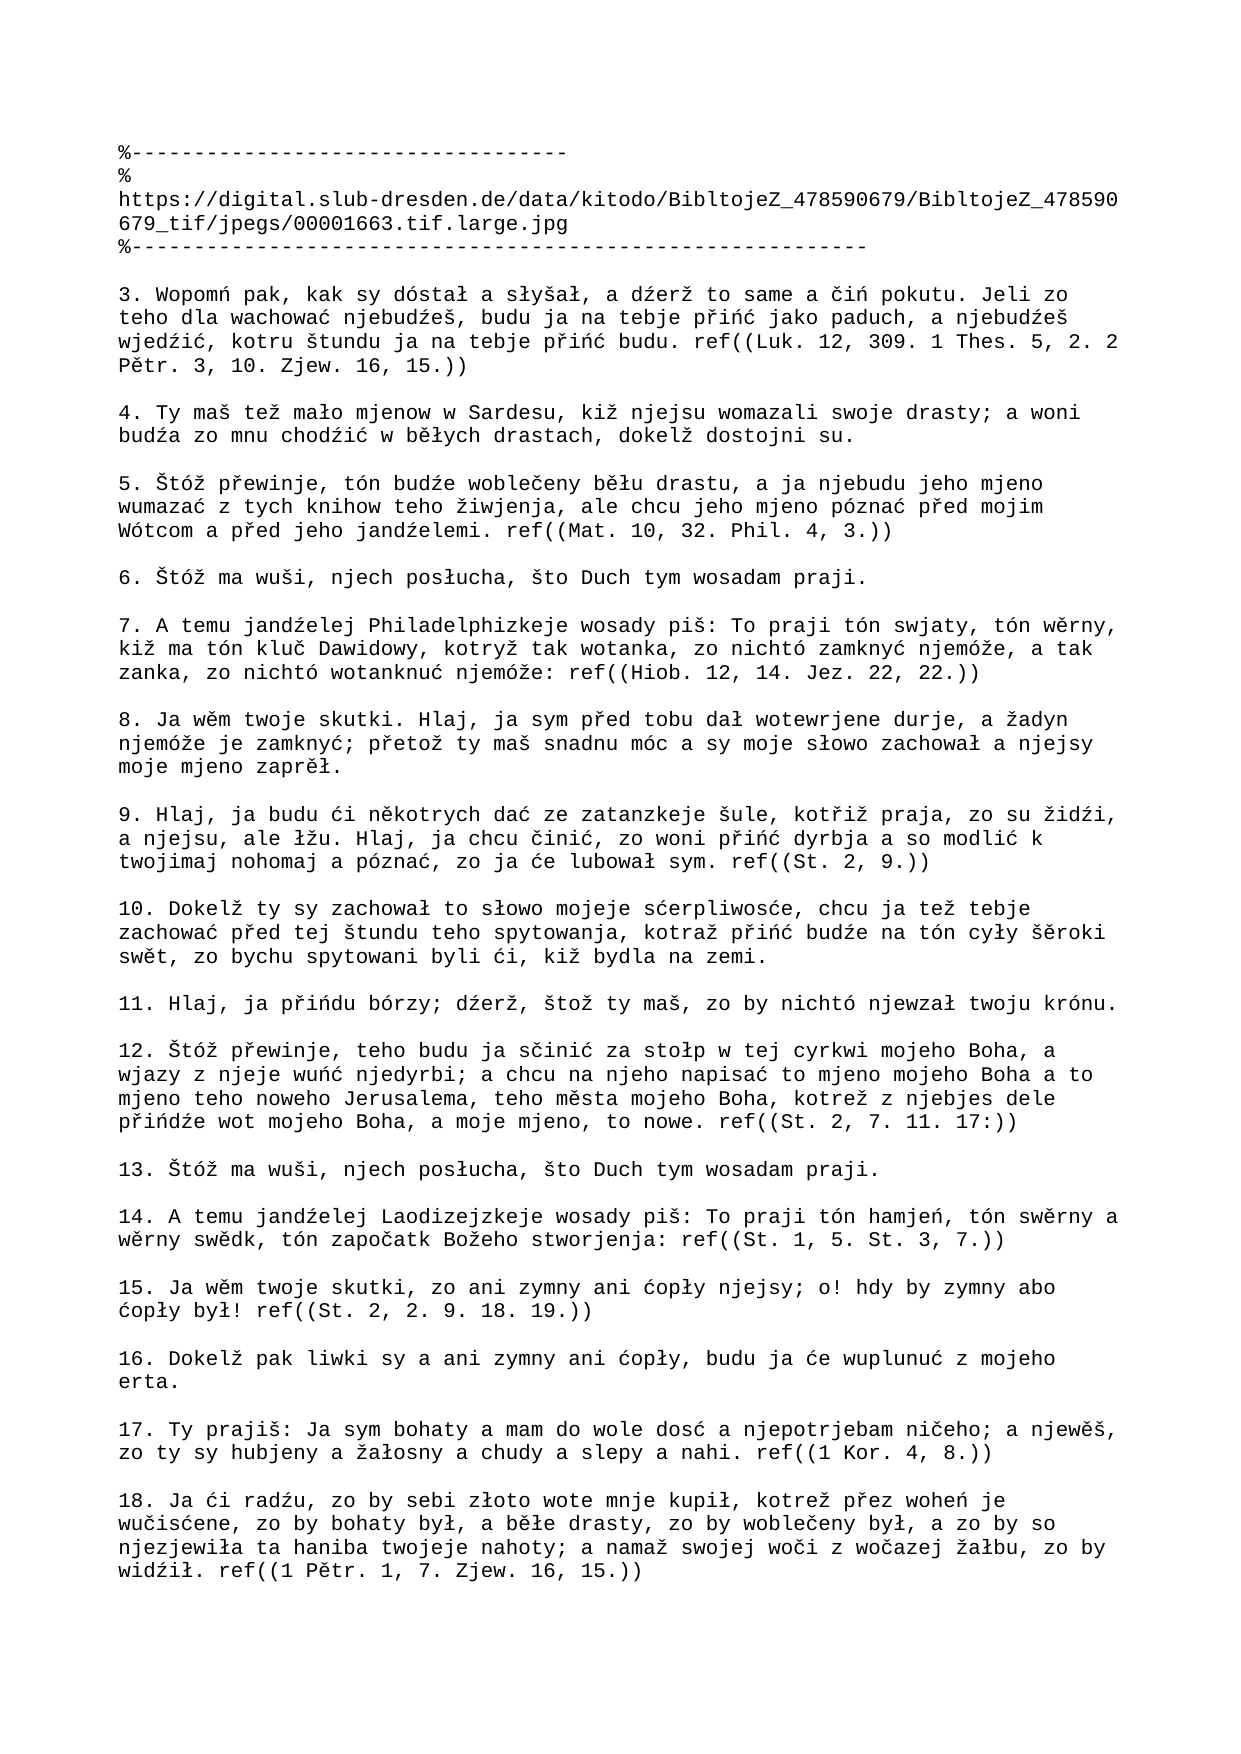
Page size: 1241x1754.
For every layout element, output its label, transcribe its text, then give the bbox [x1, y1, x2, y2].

text 12. Štóž přewinje, teho budu ja sčinić za stołp w tej cyrkwi mojeho Boha, a wjazy z njeje wuńć njedyrbi; a chcu na njeho napisać to mjeno mojeho Boha a to mjeno teho noweho Jerusalema, teho města mojeho Boha, kotrež z njebjes dele přińdźe wot mojeho Boha, a moje mjeno, to nowe. ref((St. 2, 7. 11. 17:)) [118, 1040, 1122, 1135]
text 15. Ja wěm twoje skutki, zo ani zymny ani ćopły njejsy; o! hdy by zymny abo ćopły był! ref((St. 2, 2. 9. 18. 19.)) [118, 1277, 1122, 1324]
text 10. Dokelž ty sy zachował to słowo mojeje sćerpliwosće, chcu ja tež tebje zachować před tej štundu teho spytowanja, kotraž přińć budźe na tón cyły šěroki swět, zo bychu spytowani byli ći, kiž bydla na zemi. [118, 898, 1122, 969]
text 16. Dokelž pak liwki sy a ani zymny ani ćopły, budu ja će wuplunuć z mojeho erta. [118, 1348, 1122, 1395]
text 14. A temu jandźelej Laodizejzkeje wosady piš: To praji tón hamjeń, tón swěrny a wěrny swědk, tón započatk Božeho stworjenja: ref((St. 1, 5. St. 3, 7.)) [118, 1206, 1122, 1253]
text 5. Štóž přewinje, tón budźe woblečeny běłu drastu, a ja njebudu jeho mjeno wumazać z tych knihow teho žiwjenja, ale chcu jeho mjeno póznać před mojim Wótcom a před jeho jandźelemi. ref((Mat. 10, 32. Phil. 4, 3.)) [118, 473, 1122, 544]
text 17. Ty prajiš: Ja sym bohaty a mam do wole dosć a njepotrjebam ničeho; a njewěš, zo ty sy hubjeny a žałosny a chudy a slepy a nahi. ref((1 Kor. 4, 8.)) [118, 1419, 1122, 1466]
text 7. A temu jandźelej Philadelphizkeje wosady piš: To praji tón swjaty, tón wěrny, kiž ma tón kluč Dawidowy, kotryž tak wotanka, zo nichtó zamknyć njemóže, a tak zanka, zo nichtó wotanknuć njemóže: ref((Hiob. 12, 14. Jez. 22, 22.)) [118, 615, 1122, 686]
text 3. Wopomń pak, kak sy dóstał a słyšał, a dźerž to same a čiń pokutu. Jeli zo teho dla wachować njebudźeš, budu ja na tebje přińć jako paduch, a njebudźeš wjedźić, kotru štundu ja na tebje přińć budu. ref((Luk. 12, 309. 1 Thes. 5, 2. 2 Pětr. 3, 10. Zjew. 16, 15.)) [118, 284, 1122, 378]
text 13. Štóž ma wuši, njech posłucha, što Duch tym wosadam praji. [118, 1158, 1122, 1182]
text 6. Štóž ma wuši, njech posłucha, što Duch tym wosadam praji. [118, 567, 1122, 591]
text 8. Ja wěm twoje skutki. Hlaj, ja sym před tobu dał wotewrjene durje, a žadyn njemóže je zamknyć; přetož ty maš snadnu móc a sy moje słowo zachował a njejsy moje mjeno zaprěł. [118, 709, 1122, 780]
text 4. Ty maš tež mało mjenow w Sardesu, kiž njejsu womazali swoje drasty; a woni budźa zo mnu chodźić w běłych drastach, dokelž dostojni su. [118, 402, 1122, 449]
text 11. Hlaj, ja přińdu bórzy; dźerž, štož ty maš, zo by nichtó njewzał twoju krónu. [118, 993, 1122, 1017]
text %----------------------------------------------------------- [118, 236, 1122, 260]
text 9. Hlaj, ja budu ći někotrych dać ze zatanzkeje šule, kotřiž praja, zo su židźi, a njejsu, ale łžu. Hlaj, ja chcu činić, zo woni přińć dyrbja a so modlić k twojimaj nohomaj a póznać, zo ja će lubował sym. ref((St. 2, 9.)) [118, 804, 1122, 875]
text %----------------------------------- [118, 142, 1122, 165]
text % https://digital.slub-dresden.de/data/kitodo/BibltojeZ_478590679/BibltojeZ_478590679_tif/jpegs/00001663.tif.large.jpg [118, 165, 1122, 236]
text 18. Ja ći radźu, zo by sebi złoto wote mnje kupił, kotrež přez woheń je wučisćene, zo by bohaty był, a běłe drasty, zo by woblečeny był, a zo by so njezjewiła ta haniba twojeje nahoty; a namaž swojej woči z wočazej žałbu, zo by widźił. ref((1 Pětr. 1, 7. Zjew. 16, 15.)) [118, 1489, 1122, 1584]
